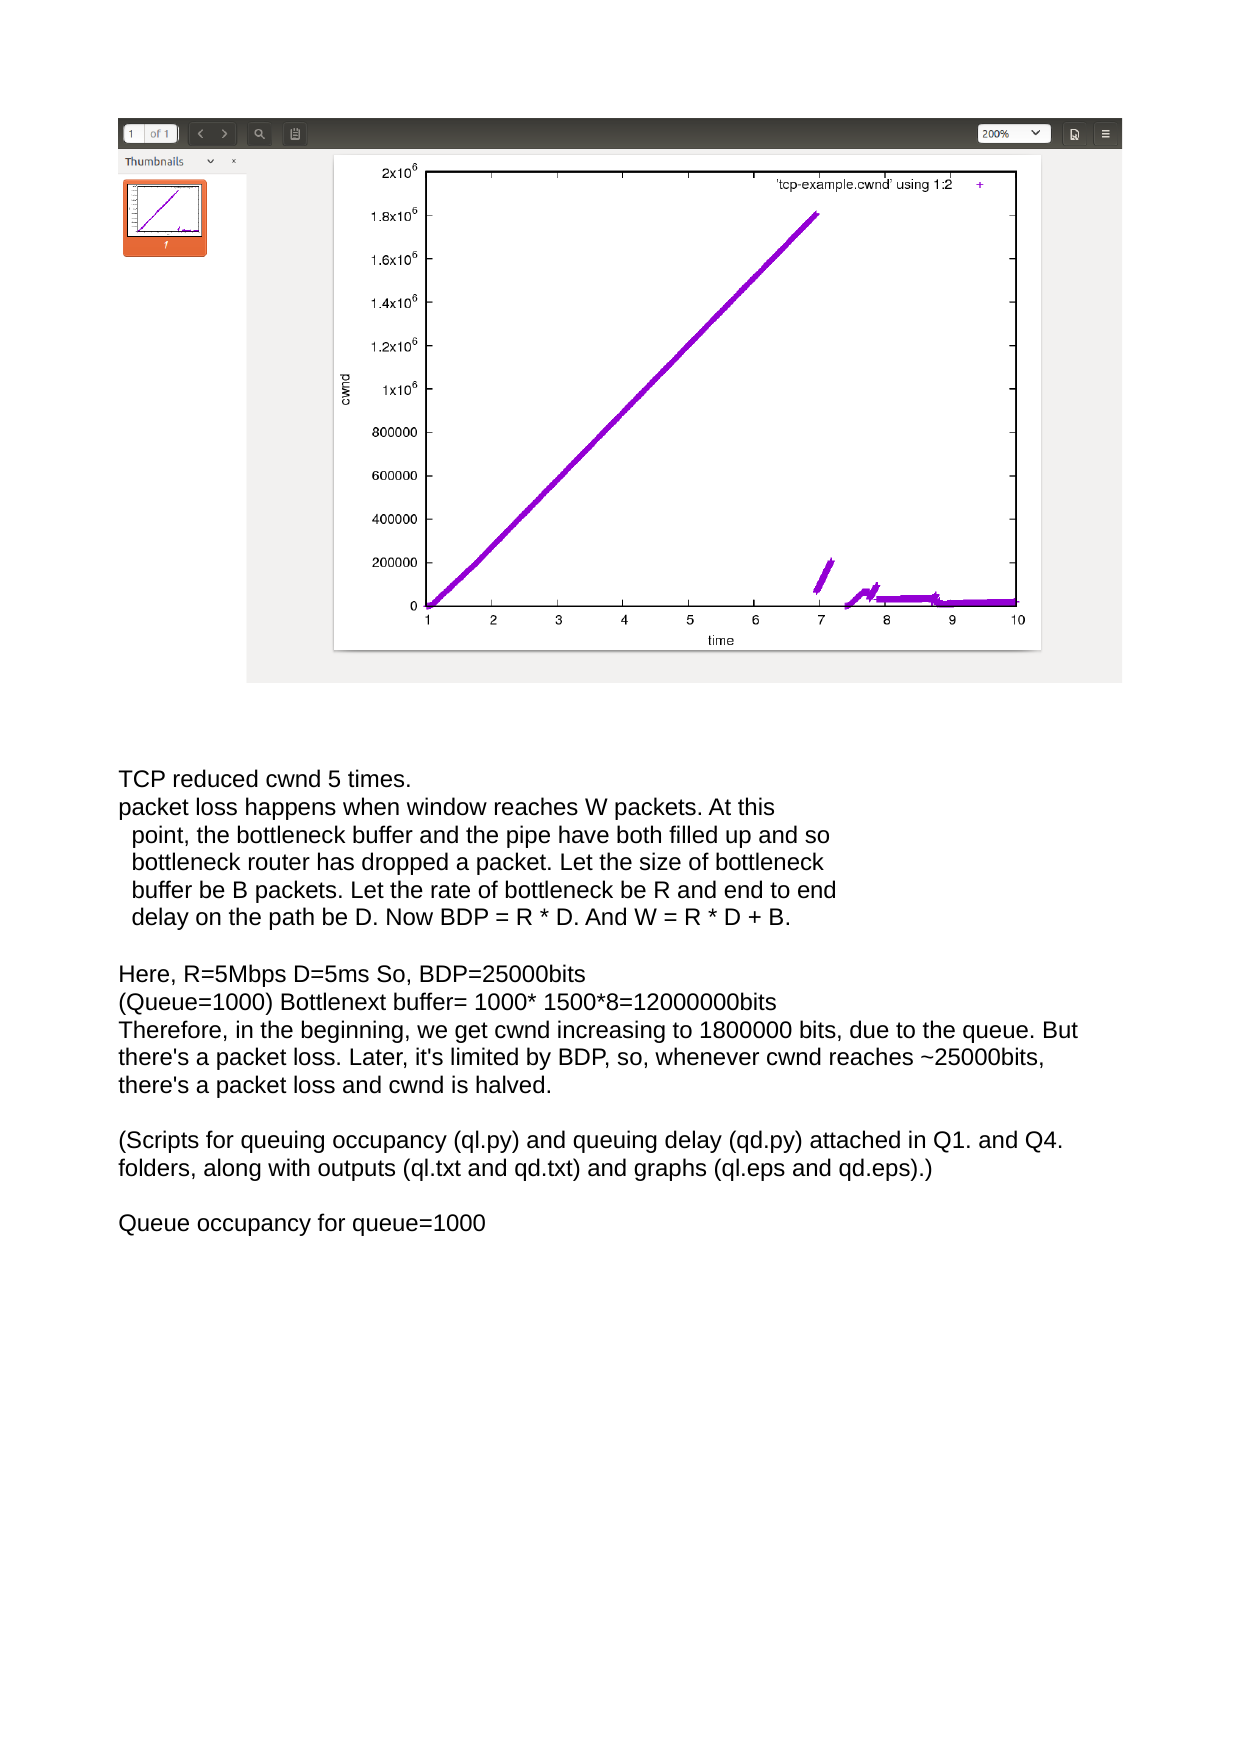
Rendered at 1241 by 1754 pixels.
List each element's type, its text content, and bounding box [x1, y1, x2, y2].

text buffer be B packets. Let the rate of bottleneck be R and end to end [118, 876, 1122, 903]
text point, the bottleneck buffer and the pipe have both filled up and so [118, 821, 1122, 848]
picture [118, 118, 1123, 683]
text (Queue=1000) Bottlenext buffer= 1000* 1500*8=12000000bits [118, 988, 1122, 1016]
text delay on the path be D. Now BDP = R * D. And W = R * D + B. [118, 903, 1122, 931]
text Queue occupancy for queue=1000 [118, 1209, 1122, 1236]
text bottleneck router has dropped a packet. Let the size of bottleneck [118, 848, 1122, 876]
text Therefore, in the beginning, we get cwnd increasing to 1800000 bits, due to the queue. But there's a packet loss. Later, it's limited by BDP, so, whenever cwnd reaches ~25000bits, there's a packet loss and cwnd is halved. [118, 1016, 1122, 1098]
text Here, R=5Mbps D=5ms So, BDP=25000bits [118, 960, 1122, 988]
text packet loss happens when window reaches W packets. At this [118, 793, 1122, 821]
text (Scripts for queuing occupancy (ql.py) and queuing delay (qd.py) attached in Q1. and Q4. folders, along with outputs (ql.txt and qd.txt) and graphs (ql.eps and qd.eps).) [118, 1126, 1122, 1181]
text TCP reduced cwnd 5 times. [118, 765, 1122, 793]
